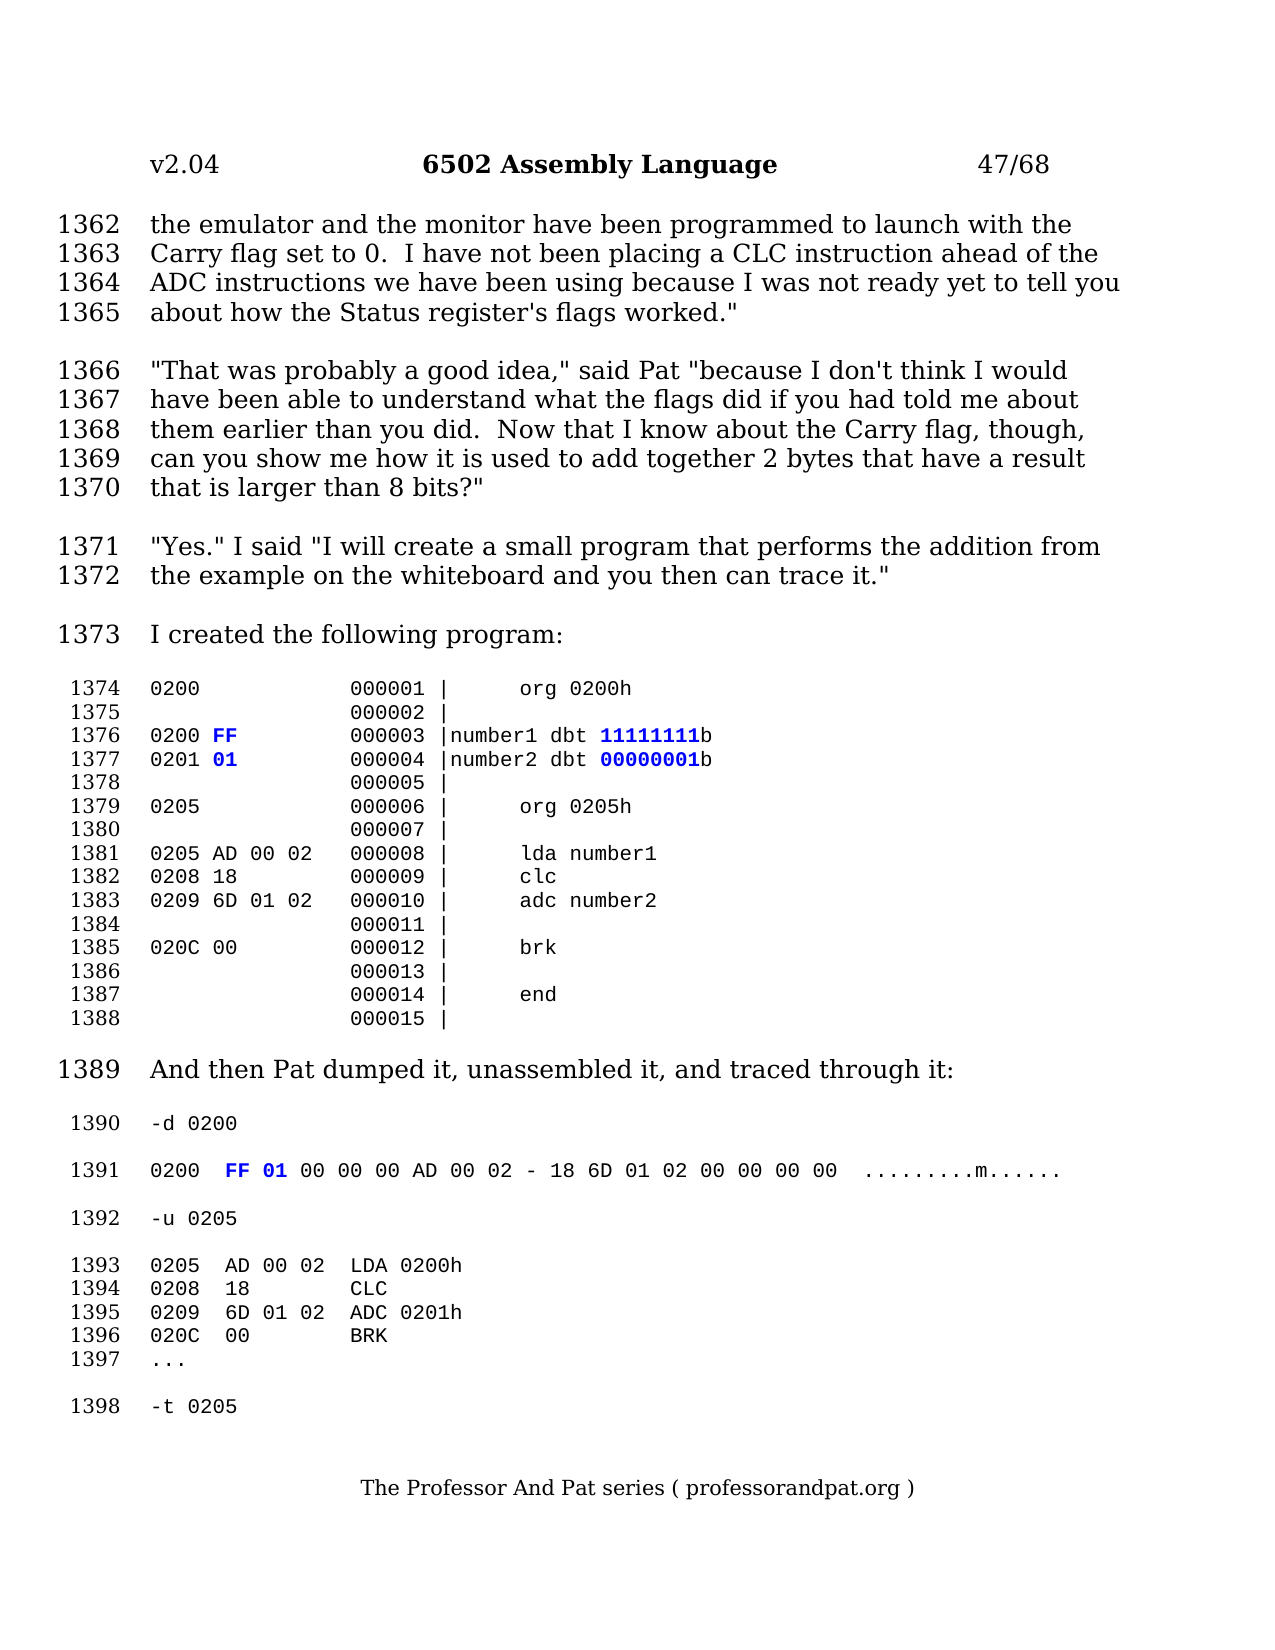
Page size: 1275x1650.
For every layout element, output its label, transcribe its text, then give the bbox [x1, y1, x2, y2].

text 0201 01 000004 |number2 dbt 00000001b [150, 749, 1125, 772]
text the emulator and the monitor have been programmed to launch with the Carry flag set to 0. I have not been placing a CLC instruction ahead of the ADC instructions we have been using because I was not ready yet to tell you about how the Status register's flags worked." [150, 210, 1125, 327]
text 000002 | [150, 702, 1125, 725]
text 0200 FF 01 00 00 00 AD 00 02 - 18 6D 01 02 00 00 00 00 .........m...... [150, 1161, 1125, 1184]
text 0200 000001 | org 0200h [150, 678, 1125, 702]
text 0200 FF 000003 |number1 dbt 11111111b [150, 725, 1125, 749]
text -t 0205 [150, 1396, 1125, 1419]
text 020C 00 BRK [150, 1325, 1125, 1349]
text 0209 6D 01 02 000010 | adc number2 [150, 890, 1125, 914]
text -d 0200 [150, 1113, 1125, 1137]
text I created the following program: [150, 620, 1125, 649]
text ... [150, 1349, 1125, 1372]
text 000015 | [150, 1008, 1125, 1031]
text 0205 AD 00 02 000008 | lda number1 [150, 843, 1125, 867]
text 000013 | [150, 961, 1125, 984]
text 000014 | end [150, 984, 1125, 1008]
text -u 0205 [150, 1208, 1125, 1231]
text 0208 18 000009 | clc [150, 867, 1125, 890]
text 000007 | [150, 819, 1125, 843]
text 000005 | [150, 772, 1125, 796]
text 0209 6D 01 02 ADC 0201h [150, 1302, 1125, 1325]
text 0205 000006 | org 0205h [150, 796, 1125, 819]
text 020C 00 000012 | brk [150, 937, 1125, 961]
text 000011 | [150, 914, 1125, 937]
text 0205 AD 00 02 LDA 0200h [150, 1255, 1125, 1278]
text 0208 18 CLC [150, 1278, 1125, 1302]
text And then Pat dumped it, unassembled it, and traced through it: [150, 1055, 1125, 1084]
text "Yes." I said "I will create a small program that performs the addition from the example on the whiteboard and you then can trace it." [150, 532, 1125, 591]
text "That was probably a good idea," said Pat "because I don't think I would have been able to understand what the flags did if you had told me about them earlier than you did. Now that I know about the Carry flag, though, can you show me how it is used to add together 2 bytes that have a result that is larger than 8 bits?" [150, 356, 1125, 503]
